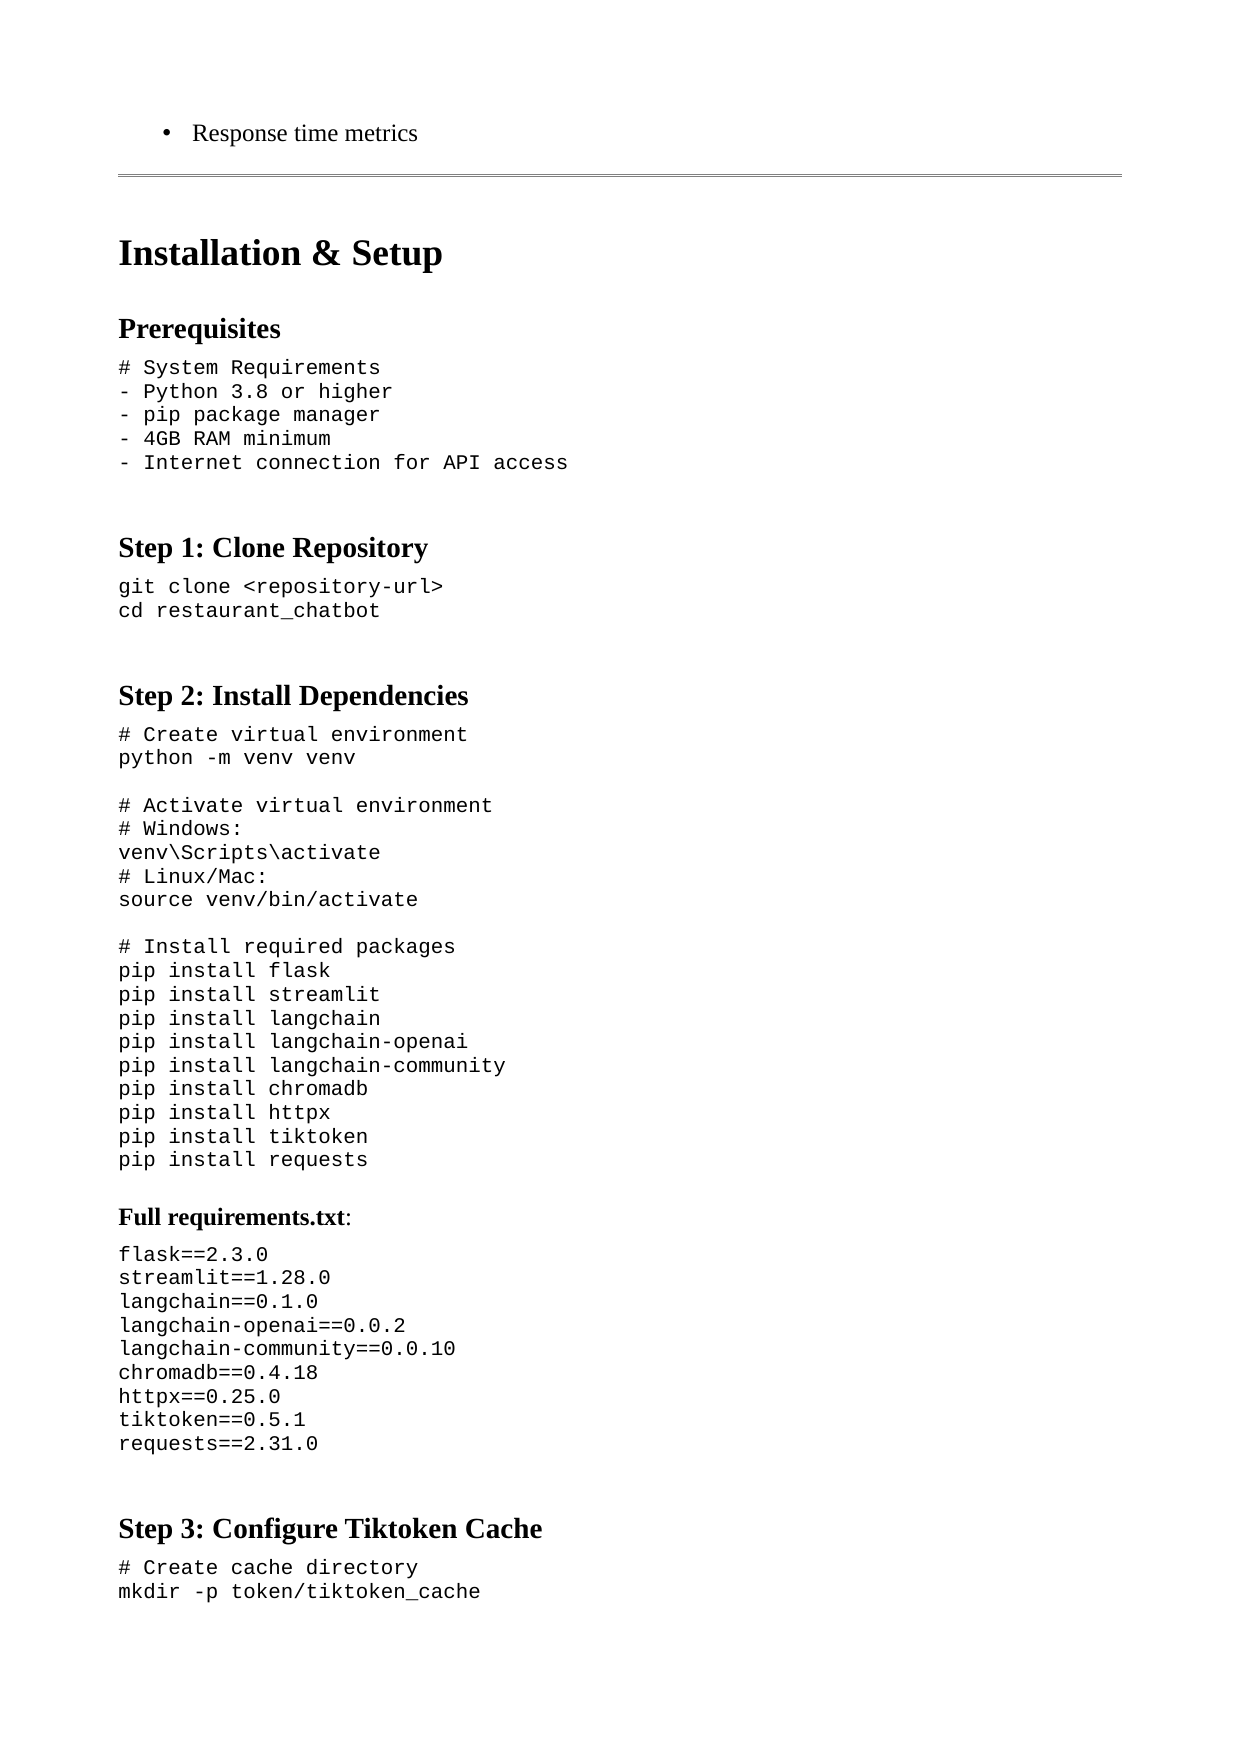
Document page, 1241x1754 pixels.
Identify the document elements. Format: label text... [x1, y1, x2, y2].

text source venv/bin/activate [118, 889, 1122, 913]
subtitle Installation & Setup [118, 231, 1122, 274]
text Full requirements.txt: [118, 1202, 1122, 1231]
text # Create virtual environment [118, 724, 1122, 747]
text # Create cache directory [118, 1557, 1122, 1581]
text chromadb==0.4.18 [118, 1362, 1122, 1386]
text venv\Scripts\activate [118, 842, 1122, 866]
text # Install required packages [118, 937, 1122, 960]
subtitle Step 1: Clone Repository [118, 530, 1122, 563]
text flask==2.3.0 [118, 1244, 1122, 1267]
text python -m venv venv [118, 747, 1122, 771]
text # Windows: [118, 818, 1122, 842]
text pip install langchain-openai [118, 1031, 1122, 1055]
text langchain-community==0.0.10 [118, 1338, 1122, 1362]
subtitle Step 3: Configure Tiktoken Cache [118, 1511, 1122, 1544]
text streamlit==1.28.0 [118, 1267, 1122, 1291]
text mkdir -p token/tiktoken_cache [118, 1581, 1122, 1604]
subtitle Step 2: Install Dependencies [118, 678, 1122, 711]
text tiktoken==0.5.1 [118, 1409, 1122, 1433]
text pip install flask [118, 960, 1122, 984]
text requests==2.31.0 [118, 1433, 1122, 1457]
text # Activate virtual environment [118, 795, 1122, 818]
text pip install langchain [118, 1007, 1122, 1031]
text pip install streamlit [118, 984, 1122, 1007]
text - 4GB RAM minimum [118, 428, 1122, 452]
text langchain==0.1.0 [118, 1291, 1122, 1315]
text pip install chromadb [118, 1078, 1122, 1102]
text # System Requirements [118, 357, 1122, 381]
text git clone <repository-url> [118, 576, 1122, 599]
text # Linux/Mac: [118, 866, 1122, 889]
text httpx==0.25.0 [118, 1386, 1122, 1409]
text pip install httpx [118, 1102, 1122, 1126]
subtitle Prerequisites [118, 311, 1122, 345]
text - Internet connection for API access [118, 452, 1122, 475]
text - pip package manager [118, 404, 1122, 428]
text - Python 3.8 or higher [118, 381, 1122, 404]
text cd restaurant_chatbot [118, 599, 1122, 623]
text pip install tiktoken [118, 1126, 1122, 1149]
text pip install requests [118, 1149, 1122, 1173]
text pip install langchain-community [118, 1055, 1122, 1078]
text langchain-openai==0.0.2 [118, 1315, 1122, 1338]
list Response time metrics [162, 118, 1122, 147]
